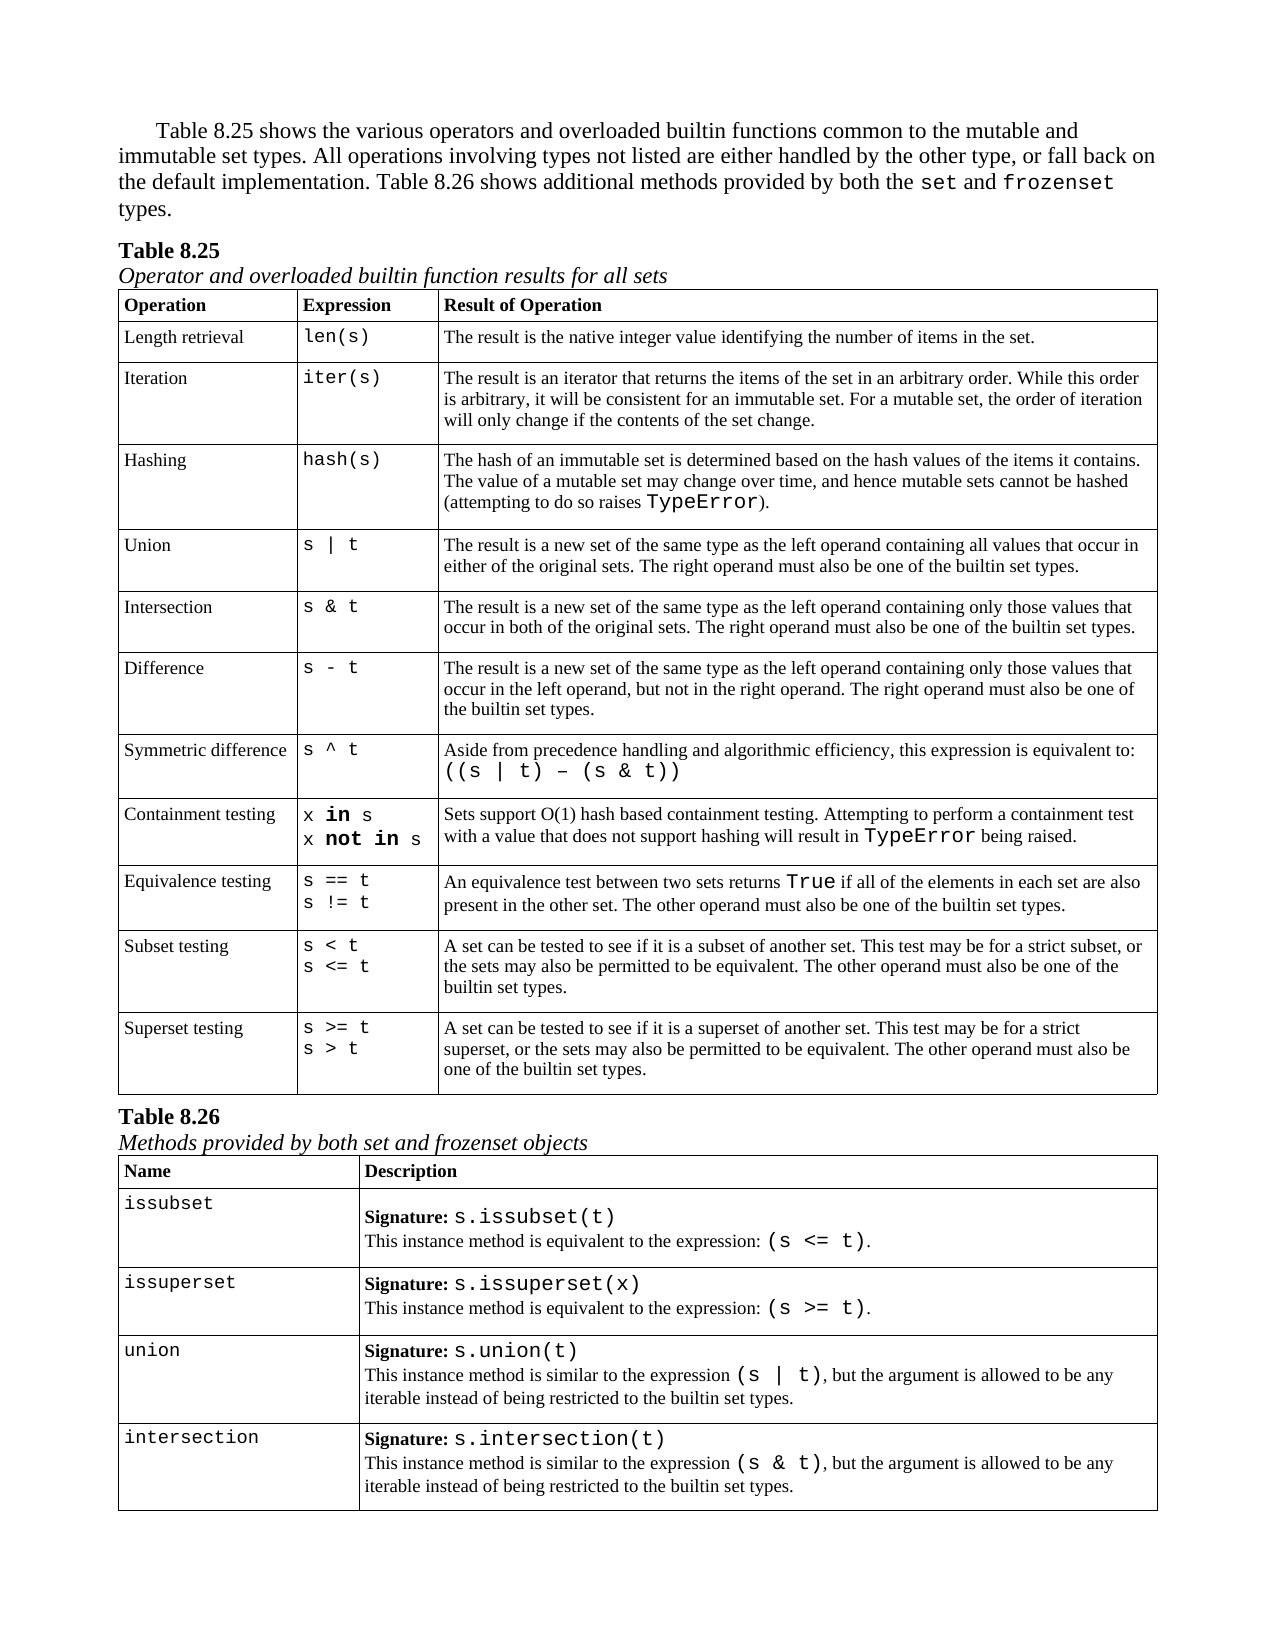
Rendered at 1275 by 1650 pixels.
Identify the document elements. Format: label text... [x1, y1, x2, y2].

text Table 8.25 shows the various operators and overloaded builtin functions common to the mutable and immutable set types. All operations involving types not listed are either handled by the other type, or fall back on the default implementation. Table 8.26 shows additional methods provided by both the set and frozenset types. [118, 118, 1157, 221]
table_cell s | t [298, 530, 438, 591]
table_cell The result is a new set of the same type as the left operand containing only those values that occur in both of the original sets. The right operand must also be one of the builtin set types. [439, 592, 1157, 652]
table_cell hash(s) [298, 445, 438, 529]
text Table 8.26 [118, 1104, 1157, 1130]
table_cell Signature: s.intersection(t) This instance method is similar to the expression (s & t), but the argument is allowed to be any iterable instead of being restricted to the builtin set types. [360, 1424, 1157, 1510]
table_cell len(s) [298, 322, 438, 362]
table_cell Union [119, 530, 297, 591]
table_cell Intersection [119, 592, 297, 652]
table_cell Hashing [119, 445, 297, 529]
table_cell Symmetric difference [119, 735, 297, 798]
table_cell A set can be tested to see if it is a superset of another set. This test may be for a strict superset, or the sets may also be permitted to be equivalent. The other operand must also be one of the builtin set types. [439, 1013, 1157, 1094]
table_cell Subset testing [119, 931, 297, 1012]
table_cell issubset [119, 1189, 359, 1267]
table_cell The result is a new set of the same type as the left operand containing only those values that occur in the left operand, but not in the right operand. The right operand must also be one of the builtin set types. [439, 653, 1157, 734]
table_cell s == t s != t [298, 866, 438, 930]
text Operator and overloaded builtin function results for all sets [118, 263, 1157, 288]
table_cell Signature: s.issuperset(x) This instance method is equivalent to the expression: (s >= t). [360, 1268, 1157, 1334]
table_header Operation [119, 290, 297, 321]
table_cell Sets support O(1) hash based containment testing. Attempting to perform a containment test with a value that does not support hashing will result in TypeError being raised. [439, 799, 1157, 865]
table_cell s & t [298, 592, 438, 652]
table_cell s - t [298, 653, 438, 734]
table_cell s < t s <= t [298, 931, 438, 1012]
table_cell Superset testing [119, 1013, 297, 1094]
table_cell iter(s) [298, 363, 438, 444]
table_header Result of Operation [439, 290, 1157, 321]
text Methods provided by both set and frozenset objects [118, 1130, 1157, 1155]
table_cell Difference [119, 653, 297, 734]
table_header Name [119, 1156, 359, 1188]
table_cell intersection [119, 1424, 359, 1510]
table_cell Length retrieval [119, 322, 297, 362]
table_cell Iteration [119, 363, 297, 444]
table_cell x in s x not in s [298, 799, 438, 865]
table_header Expression [298, 290, 438, 321]
table_cell The result is the native integer value identifying the number of items in the set. [439, 322, 1157, 362]
table_cell union [119, 1336, 359, 1422]
text Table 8.25 [118, 238, 1157, 263]
table_cell The result is a new set of the same type as the left operand containing all values that occur in either of the original sets. The right operand must also be one of the builtin set types. [439, 530, 1157, 591]
table_cell Equivalence testing [119, 866, 297, 930]
table_header Description [360, 1156, 1157, 1188]
table_cell Containment testing [119, 799, 297, 865]
table_cell Aside from precedence handling and algorithmic efficiency, this expression is equivalent to: ((s | t) – (s & t)) [439, 735, 1157, 798]
table_cell An equivalence test between two sets returns True if all of the elements in each set are also present in the other set. The other operand must also be one of the builtin set types. [439, 866, 1157, 930]
table_cell Signature: s.union(t) This instance method is similar to the expression (s | t), but the argument is allowed to be any iterable instead of being restricted to the builtin set types. [360, 1336, 1157, 1422]
table_cell Signature: s.issubset(t) This instance method is equivalent to the expression: (s <= t). [360, 1189, 1157, 1267]
table_cell The hash of an immutable set is determined based on the hash values of the items it contains. The value of a mutable set may change over time, and hence mutable sets cannot be hashed (attempting to do so raises TypeError). [439, 445, 1157, 529]
table_cell A set can be tested to see if it is a subset of another set. This test may be for a strict subset, or the sets may also be permitted to be equivalent. The other operand must also be one of the builtin set types. [439, 931, 1157, 1012]
table_cell The result is an iterator that returns the items of the set in an arbitrary order. While this order is arbitrary, it will be consistent for an immutable set. For a mutable set, the order of iteration will only change if the contents of the set change. [439, 363, 1157, 444]
table_cell s ^ t [298, 735, 438, 798]
table_cell issuperset [119, 1268, 359, 1334]
table_cell s >= t s > t [298, 1013, 438, 1094]
